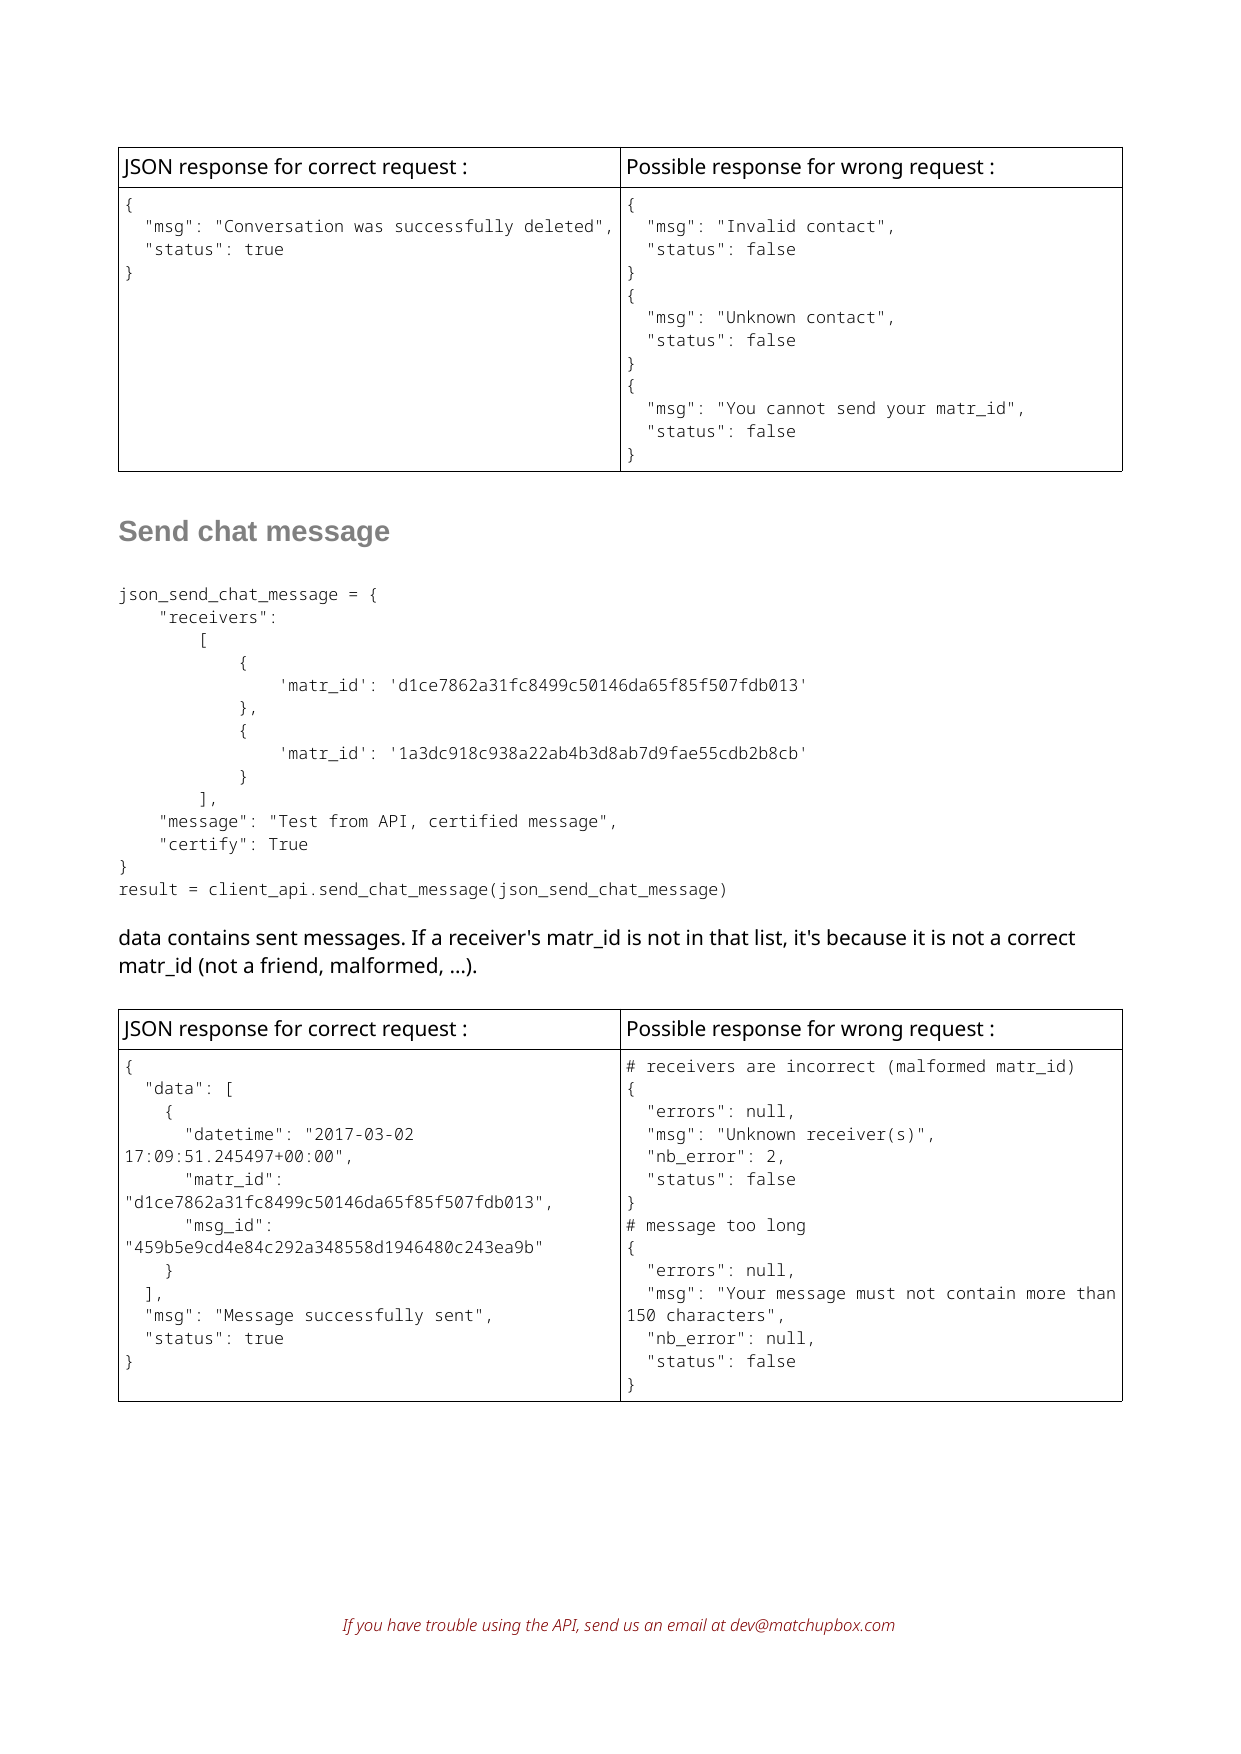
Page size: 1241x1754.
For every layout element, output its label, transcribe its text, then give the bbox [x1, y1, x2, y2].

text "certify": True [118, 832, 1122, 855]
table_cell { "data": [ { "datetime": "2017-03-02 17:09:51.245497+00:00", "matr_id": "d1ce7862a31fc8499c50146da65f85f507fdb013", "msg_id": "459b5e9cd4e84c292a348558d1946480c243ea9b" } ], "msg": "Message successfully sent", "status": true } [119, 1050, 620, 1401]
text [ [118, 628, 1122, 651]
text "message": "Test from API, certified message", [118, 809, 1122, 832]
text } [118, 855, 1122, 878]
text }, [118, 696, 1122, 719]
text result = client_api.send_chat_message(json_send_chat_message) [118, 878, 1122, 900]
text ], [118, 787, 1122, 809]
text data contains sent messages. If a receiver's matr_id is not in that list, it's because it is not a correct matr_id (not a friend, malformed, …). [118, 923, 1122, 980]
text 'matr_id': '1a3dc918c938a22ab4b3d8ab7d9fae55cdb2b8cb' [118, 741, 1122, 764]
table_header Possible response for wrong request : [621, 1010, 1122, 1048]
table_cell { "msg": "Invalid contact", "status": false } { "msg": "Unknown contact", "status": false } { "msg": "You cannot send your matr_id", "status": false } [621, 188, 1122, 471]
text } [118, 764, 1122, 787]
table_header JSON response for correct request : [119, 1010, 620, 1048]
text json_send_chat_message = { [118, 582, 1122, 605]
table_header JSON response for correct request : [119, 148, 620, 187]
text { [118, 719, 1122, 741]
text { [118, 651, 1122, 673]
table_header Possible response for wrong request : [621, 148, 1122, 187]
subtitle Send chat message [118, 514, 1122, 547]
text 'matr_id': 'd1ce7862a31fc8499c50146da65f85f507fdb013' [118, 673, 1122, 696]
text "receivers": [118, 605, 1122, 628]
table_cell # receivers are incorrect (malformed matr_id) { "errors": null, "msg": "Unknown receiver(s)", "nb_error": 2, "status": false } # message too long { "errors": null, "msg": "Your message must not contain more than 150 characters", "nb_error": null, "status": false } [621, 1050, 1122, 1401]
table_cell { "msg": "Conversation was successfully deleted", "status": true } [119, 188, 620, 471]
